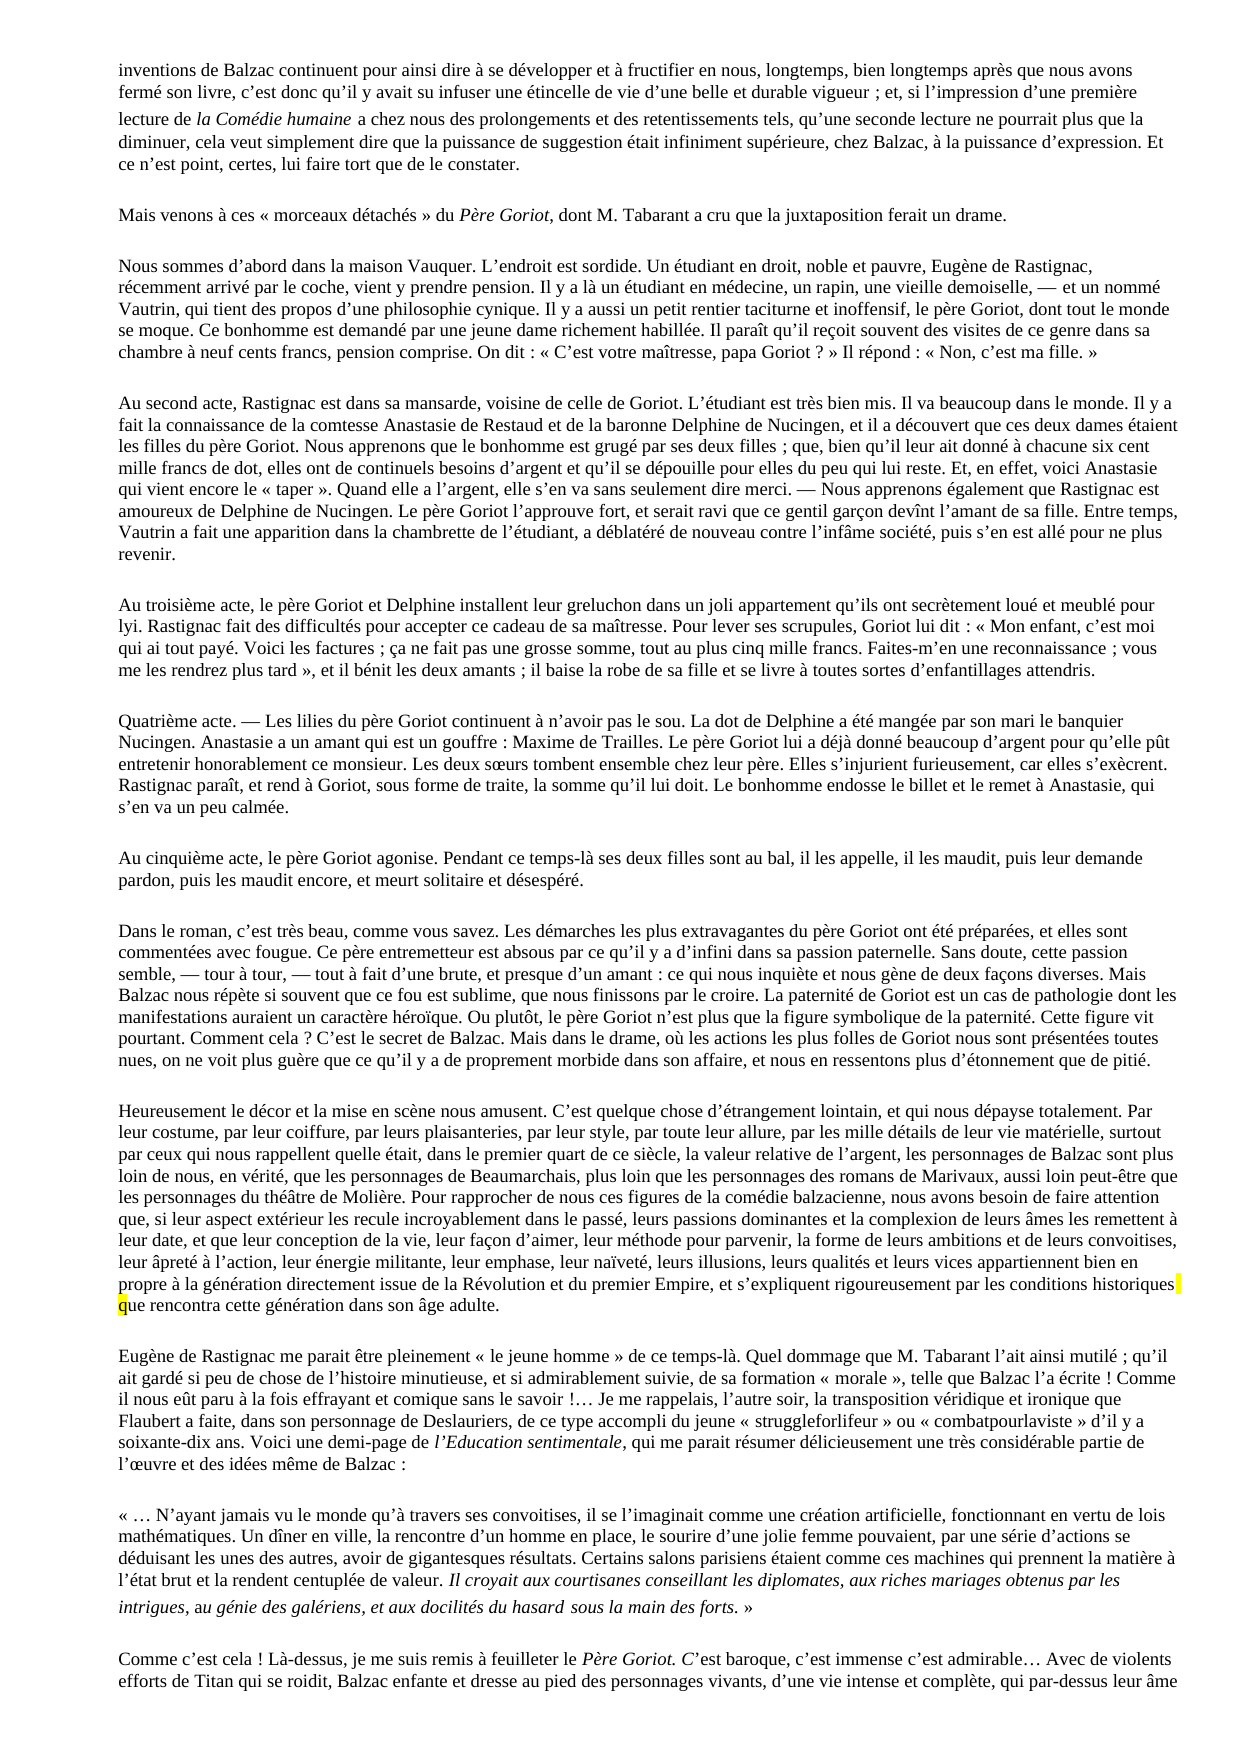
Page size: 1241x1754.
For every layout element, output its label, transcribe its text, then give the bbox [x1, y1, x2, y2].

text Au cinquième acte, le père Goriot agonise. Pendant ce temps-là ses deux filles sont au bal, il les appelle, il les maudit, puis leur demande pardon, puis les maudit encore, et meurt solitaire et désespéré. [118, 847, 1181, 890]
text Mais venons à ces « morceaux détachés » du Père Goriot, dont M. Tabarant a cru que la juxtaposition ferait un drame. [118, 203, 1181, 225]
text Nous sommes d’abord dans la maison Vauquer. L’endroit est sordide. Un étudiant en droit, noble et pauvre, Eugène de Rastignac, récemment arrivé par le coche, vient y prendre pension. Il y a là un étudiant en médecine, un rapin, une vieille demoiselle, — et un nommé Vautrin, qui tient des propos d’une philosophie cynique. Il y a aussi un petit rentier taciturne et inoffensif, le père Goriot, dont tout le monde se moque. Ce bonhomme est demandé par une jeune dame richement habillée. Il paraît qu’il reçoit souvent des visites de ce genre dans sa chambre à neuf cents francs, pension comprise. On dit : « C’est votre maîtresse, papa Goriot ? » Il répond : « Non, c’est ma fille. » [118, 254, 1181, 362]
text Quatrième acte. — Les lilies du père Goriot continuent à n’avoir pas le sou. La dot de Delphine a été mangée par son mari le banquier Nucingen. Anastasie a un amant qui est un gouffre : Maxime de Trailles. Le père Goriot lui a déjà donné beaucoup d’argent pour qu’elle pût entretenir honorablement ce monsieur. Les deux sœurs tombent ensemble chez leur père. Elles s’injurient furieusement, car elles s’exècrent. Rastignac paraît, et rend à Goriot, sous forme de traite, la somme qu’il lui doit. Le bonhomme endosse le billet et le remet à Anastasie, qui s’en va un peu calmée. [118, 709, 1181, 817]
text Dans le roman, c’est très beau, comme vous savez. Les démarches les plus extravagantes du père Goriot ont été préparées, et elles sont commentées avec fougue. Ce père entremetteur est absous par ce qu’il y a d’infini dans sa passion paternelle. Sans doute, cette passion semble, — tour à tour, — tout à fait d’une brute, et presque d’un amant : ce qui nous inquiète et nous gène de deux façons diverses. Mais Balzac nous répète si souvent que ce fou est sublime, que nous finissons par le croire. La paternité de Goriot est un cas de pathologie dont les manifestations auraient un caractère héroïque. Ou plutôt, le père Goriot n’est plus que la figure symbolique de la paternité. Cette figure vit pourtant. Comment cela ? C’est le secret de Balzac. Mais dans le drame, où les actions les plus folles de Goriot nous sont présentées toutes nues, on ne voit plus guère que ce qu’il y a de proprement morbide dans son affaire, et nous en ressentons plus d’étonnement que de pitié. [118, 919, 1181, 1070]
text « … N’ayant jamais vu le monde qu’à travers ses convoitises, il se l’imaginait comme une création artificielle, fonctionnant en vertu de lois mathématiques. Un dîner en ville, la rencontre d’un homme en place, le sourire d’une jolie femme pouvaient, par une série d’actions se déduisant les unes des autres, avoir de gigantesques résultats. Certains salons parisiens étaient comme ces machines qui prennent la matière à l’état brut et la rendent centuplée de valeur. Il croyait aux courtisanes conseillant les diplomates, aux riches mariages obtenus par les intrigues, au génie des galériens, et aux docilités du hasard sous la main des forts. » [118, 1504, 1181, 1619]
text Au second acte, Rastignac est dans sa mansarde, voisine de celle de Goriot. L’étudiant est très bien mis. Il va beaucoup dans le monde. Il y a fait la connaissance de la comtesse Anastasie de Restaud et de la baronne Delphine de Nucingen, et il a découvert que ces deux dames étaient les filles du père Goriot. Nous apprenons que le bonhomme est grugé par ses deux filles ; que, bien qu’il leur ait donné à chacune six cent mille francs de dot, elles ont de continuels besoins d’argent et qu’il se dépouille pour elles du peu qui lui reste. Et, en effet, voici Anastasie qui vient encore le « taper ». Quand elle a l’argent, elle s’en va sans seulement dire merci. — Nous apprenons également que Rastignac est amoureux de Delphine de Nucingen. Le père Goriot l’approuve fort, et serait ravi que ce gentil garçon devînt l’amant de sa fille. Entre temps, Vautrin a fait une apparition dans la chambrette de l’étudiant, a déblatéré de nouveau contre l’infâme société, puis s’en est allé pour ne plus revenir. [118, 392, 1181, 564]
text Au troisième acte, le père Goriot et Delphine installent leur greluchon dans un joli appartement qu’ils ont secrètement loué et meublé pour lyi. Rastignac fait des difficultés pour accepter ce cadeau de sa maîtresse. Pour lever ses scrupules, Goriot lui dit : « Mon enfant, c’est moi qui ai tout payé. Voici les factures ; ça ne fait pas une grosse somme, tout au plus cinq mille francs. Faites-m’en une reconnaissance ; vous me les rendrez plus tard », et il bénit les deux amants ; il baise la robe de sa fille et se livre à toutes sortes d’enfantillages attendris. [118, 594, 1181, 680]
text Eugène de Rastignac me parait être pleinement « le jeune homme » de ce temps-là. Quel dommage que M. Tabarant l’ait ainsi mutilé ; qu’il ait gardé si peu de chose de l’histoire minutieuse, et si admirablement suivie, de sa formation « morale », telle que Balzac l’a écrite ! Comme il nous eût paru à la fois effrayant et comique sans le savoir !… Je me rappelais, l’autre soir, la transposition véridique et ironique que Flaubert a faite, dans son personnage de Deslauriers, de ce type accompli du jeune « struggleforlifeur » ou « combatpourlaviste » d’il y a soixante-dix ans. Voici une demi-page de l’Education sentimentale, qui me parait résumer délicieusement une très considérable partie de l’œuvre et des idées même de Balzac : [118, 1345, 1181, 1474]
text Heureusement le décor et la mise en scène nous amusent. C’est quelque chose d’étrangement lointain, et qui nous dépayse totalement. Par leur costume, par leur coiffure, par leurs plaisanteries, par leur style, par toute leur allure, par les mille détails de leur vie matérielle, surtout par ceux qui nous rappellent quelle était, dans le premier quart de ce siècle, la valeur relative de l’argent, les personnages de Balzac sont plus loin de nous, en vérité, que les personnages de Beaumarchais, plus loin que les personnages des romans de Marivaux, aussi loin peut-être que les personnages du théâtre de Molière. Pour rapprocher de nous ces figures de la comédie balzacienne, nous avons besoin de faire attention que, si leur aspect extérieur les recule incroyablement dans le passé, leurs passions dominantes et la complexion de leurs âmes les remettent à leur date, et que leur conception de la vie, leur façon d’aimer, leur méthode pour parvenir, la forme de leurs ambitions et de leurs convoitises, leur âpreté à l’action, leur énergie militante, leur emphase, leur naïveté, leurs illusions, leurs qualités et leurs vices appartiennent bien en propre à la génération directement issue de la Révolution et du premier Empire, et s’expliquent rigoureusement par les conditions historiques que rencontra cette génération dans son âge adulte. [118, 1100, 1181, 1316]
text Comme c’est cela ! Là-dessus, je me suis remis à feuilleter le Père Goriot. C’est baroque, c’est immense c’est admirable… Avec de violents efforts de Titan qui se roidit, Balzac enfante et dresse au pied des personnages vivants, d’une vie intense et complète, qui par-dessus leur âme [118, 1648, 1181, 1691]
text inventions de Balzac continuent pour ainsi dire à se développer et à fructifier en nous, longtemps, bien longtemps après que nous avons fermé son livre, c’est donc qu’il y avait su infuser une étincelle de vie d’une belle et durable vigueur ; et, si l’impression d’une première lecture de la Comédie humaine a chez nous des prolongements et des retentissements tels, qu’une seconde lecture ne pourrait plus que la diminuer, cela veut simplement dire que la puissance de suggestion était infiniment supérieure, chez Balzac, à la puissance d’expression. Et ce n’est point, certes, lui faire tort que de le constater. [118, 59, 1181, 174]
